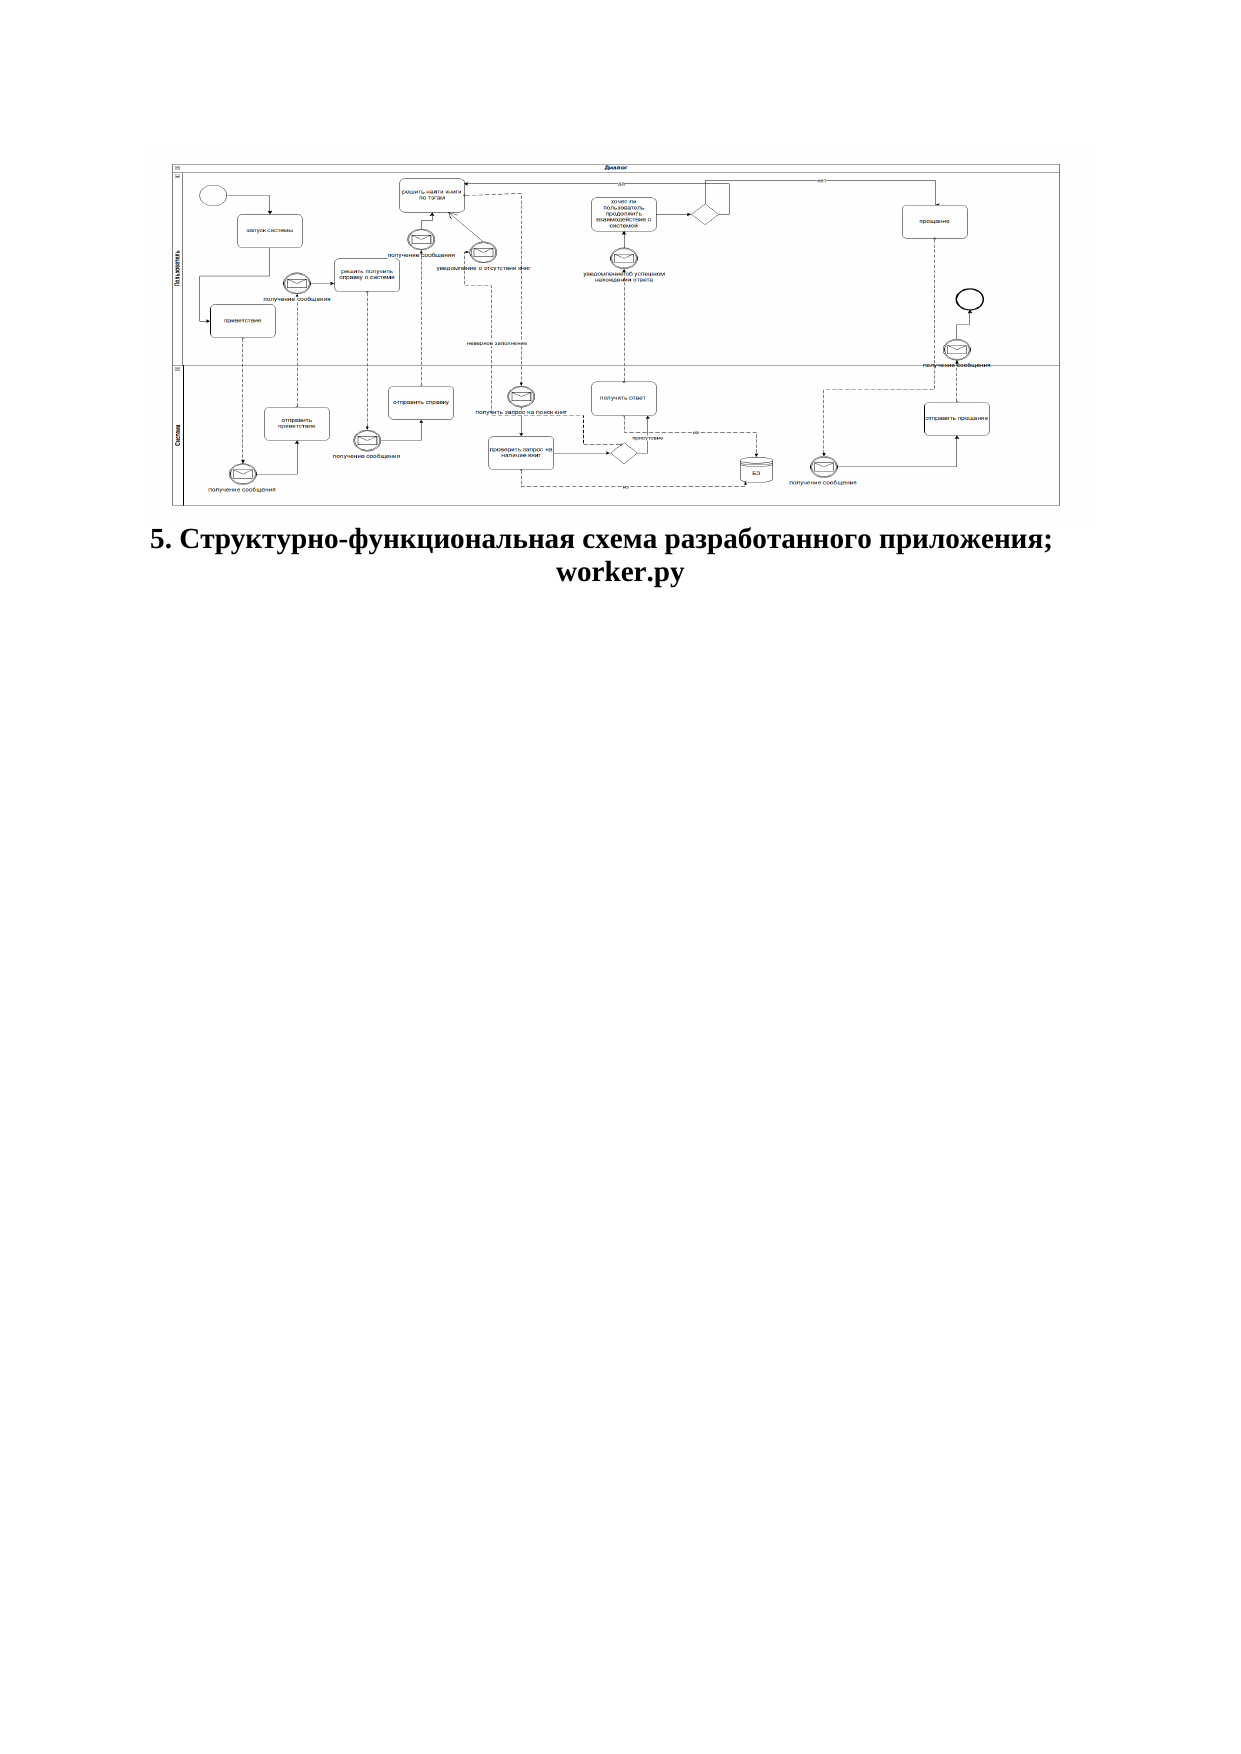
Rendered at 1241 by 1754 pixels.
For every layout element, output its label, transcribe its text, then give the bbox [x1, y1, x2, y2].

picture [150, 150, 1091, 521]
text worker.py [150, 554, 1090, 588]
text 5. Структурно-функциональная схема разработанного приложения; [150, 521, 1090, 554]
